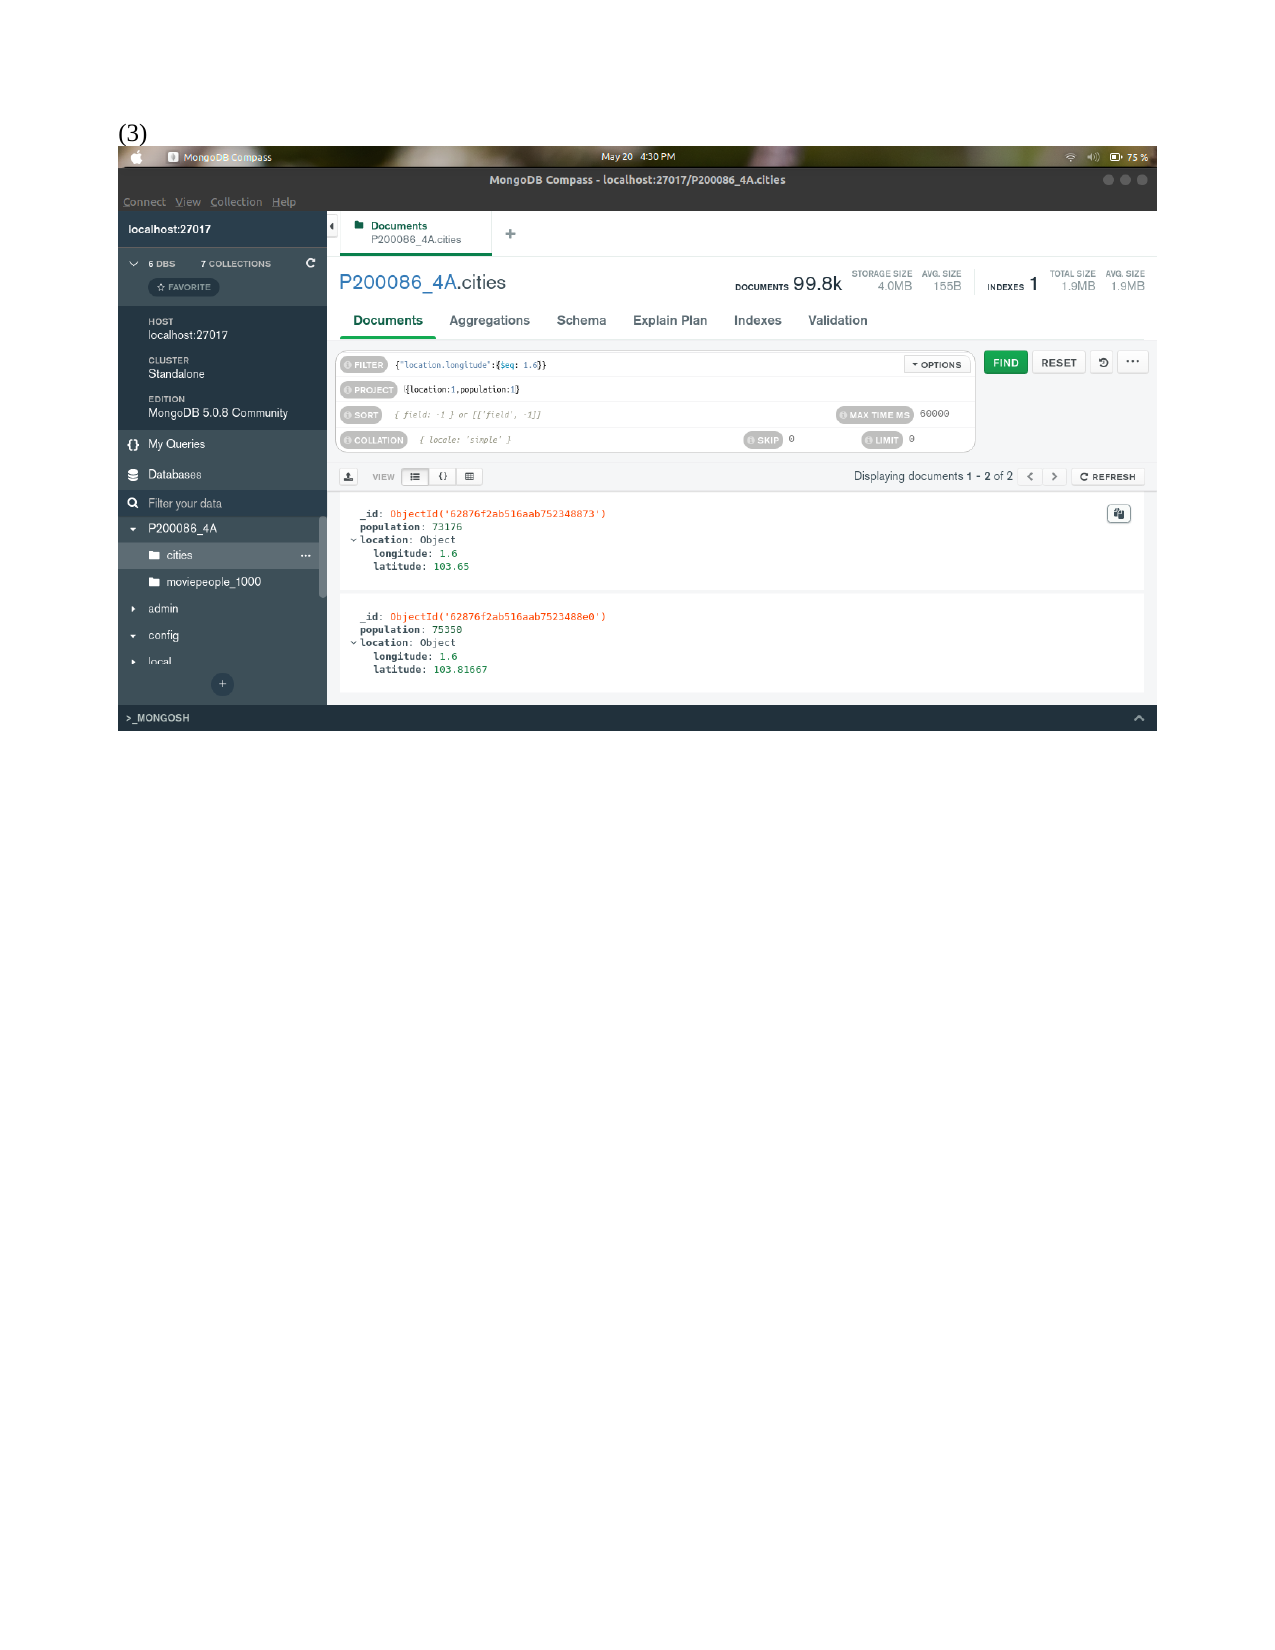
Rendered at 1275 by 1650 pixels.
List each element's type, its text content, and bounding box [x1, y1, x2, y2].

text (3) [118, 118, 1157, 146]
picture [118, 146, 1157, 731]
